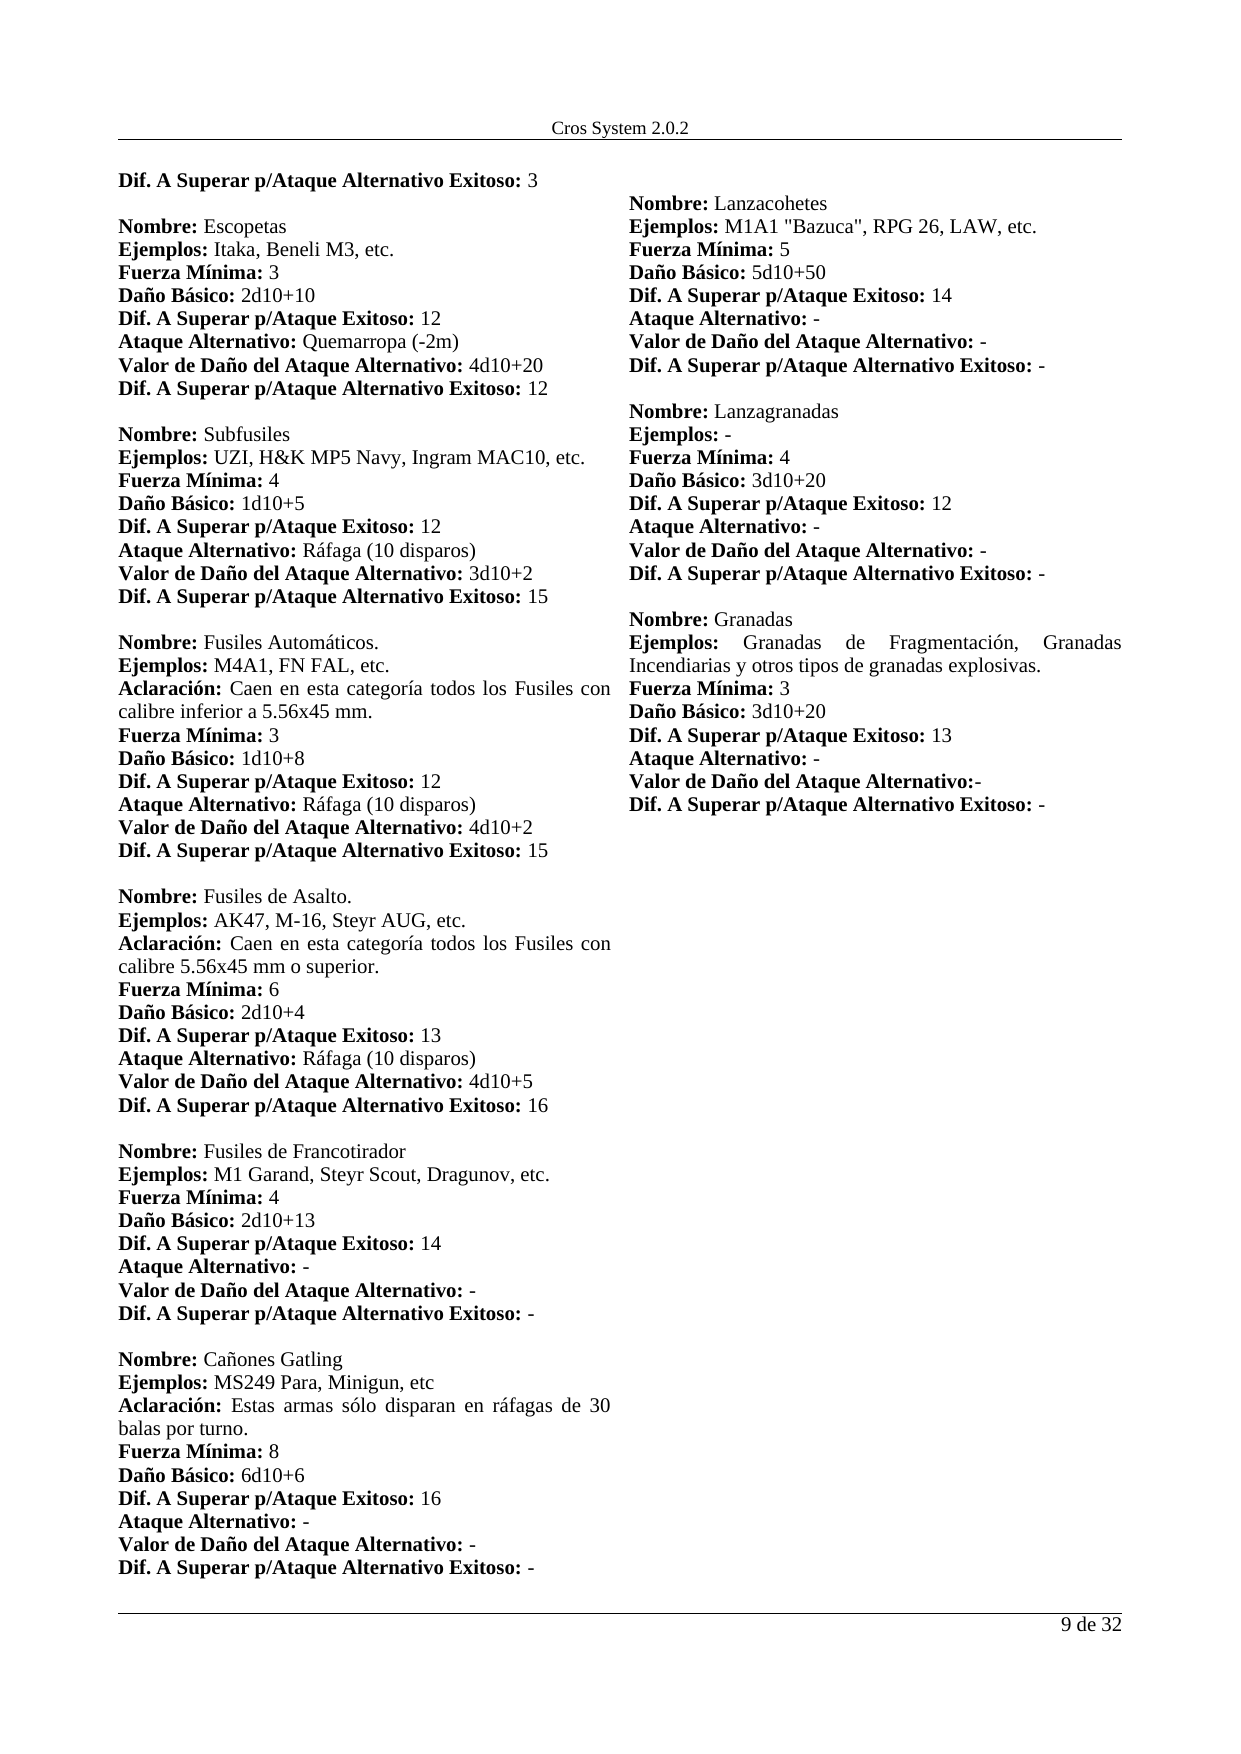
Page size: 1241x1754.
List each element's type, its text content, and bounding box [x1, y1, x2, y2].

text Nombre: Fusiles Automáticos. [118, 631, 611, 654]
text Dif. A Superar p/Ataque Exitoso: 12 [118, 770, 611, 793]
text Dif. A Superar p/Ataque Alternativo Exitoso: 16 [118, 1093, 611, 1117]
text Ejemplos: Granadas de Fragmentación, Granadas Incendiarias y otros tipos de granadas explosivas. [629, 631, 1122, 677]
text Fuerza Mínima: 8 [118, 1440, 611, 1463]
text Ataque Alternativo: - [629, 747, 1122, 770]
text Daño Básico: 1d10+5 [118, 492, 611, 515]
text Daño Básico: 2d10+10 [118, 284, 611, 307]
text Valor de Daño del Ataque Alternativo: 4d10+2 [118, 816, 611, 839]
text Dif. A Superar p/Ataque Alternativo Exitoso: 15 [118, 839, 611, 862]
text Fuerza Mínima: 3 [118, 261, 611, 284]
text Dif. A Superar p/Ataque Exitoso: 14 [118, 1232, 611, 1255]
text Nombre: Fusiles de Francotirador [118, 1140, 611, 1163]
text Ejemplos: - [629, 423, 1122, 446]
text Dif. A Superar p/Ataque Alternativo Exitoso: 15 [118, 585, 611, 608]
text Daño Básico: 2d10+4 [118, 1001, 611, 1024]
text Dif. A Superar p/Ataque Exitoso: 16 [118, 1487, 611, 1510]
text Aclaración: Caen en esta categoría todos los Fusiles con calibre inferior a 5.56x45 mm. [118, 677, 611, 723]
text Ataque Alternativo: - [118, 1510, 611, 1533]
text Ejemplos: UZI, H&K MP5 Navy, Ingram MAC10, etc. [118, 446, 611, 469]
text Ataque Alternativo: Ráfaga (10 disparos) [118, 1047, 611, 1070]
text Nombre: Cañones Gatling [118, 1348, 611, 1371]
text Ejemplos: MS249 Para, Minigun, etc [118, 1371, 611, 1394]
text Dif. A Superar p/Ataque Alternativo Exitoso: 12 [118, 377, 611, 400]
text Valor de Daño del Ataque Alternativo: 3d10+2 [118, 562, 611, 585]
text Daño Básico: 2d10+13 [118, 1209, 611, 1232]
text Fuerza Mínima: 4 [629, 446, 1122, 469]
text Fuerza Mínima: 4 [118, 469, 611, 492]
text Ataque Alternativo: - [118, 1255, 611, 1278]
text Daño Básico: 3d10+20 [629, 469, 1122, 492]
text Ejemplos: AK47, M-16, Steyr AUG, etc. [118, 908, 611, 932]
text Dif. A Superar p/Ataque Exitoso: 12 [118, 515, 611, 538]
text Fuerza Mínima: 5 [629, 238, 1122, 261]
text Ataque Alternativo: - [629, 307, 1122, 330]
text Valor de Daño del Ataque Alternativo: - [118, 1278, 611, 1302]
text Daño Básico: 6d10+6 [118, 1463, 611, 1487]
text Valor de Daño del Ataque Alternativo:- [629, 770, 1122, 793]
text Nombre: Lanzacohetes [629, 192, 1122, 215]
text Dif. A Superar p/Ataque Alternativo Exitoso: - [629, 793, 1122, 816]
text Ataque Alternativo: Ráfaga (10 disparos) [118, 793, 611, 816]
text Valor de Daño del Ataque Alternativo: - [118, 1533, 611, 1556]
text Ejemplos: M1 Garand, Steyr Scout, Dragunov, etc. [118, 1163, 611, 1186]
text Valor de Daño del Ataque Alternativo: - [629, 330, 1122, 353]
text Ataque Alternativo: Quemarropa (-2m) [118, 330, 611, 353]
text Valor de Daño del Ataque Alternativo: 4d10+20 [118, 353, 611, 377]
text Ataque Alternativo: Ráfaga (10 disparos) [118, 538, 611, 562]
text Valor de Daño del Ataque Alternativo: - [629, 538, 1122, 562]
text Fuerza Mínima: 3 [629, 677, 1122, 700]
text Fuerza Mínima: 3 [118, 723, 611, 747]
text Ejemplos: M4A1, FN FAL, etc. [118, 654, 611, 677]
text Fuerza Mínima: 6 [118, 978, 611, 1001]
text Dif. A Superar p/Ataque Exitoso: 14 [629, 284, 1122, 307]
text Dif. A Superar p/Ataque Alternativo Exitoso: - [118, 1556, 611, 1579]
text Dif. A Superar p/Ataque Exitoso: 13 [629, 723, 1122, 747]
text Ejemplos: Itaka, Beneli M3, etc. [118, 238, 611, 261]
text Nombre: Granadas [629, 608, 1122, 631]
text Dif. A Superar p/Ataque Exitoso: 12 [629, 492, 1122, 515]
text Daño Básico: 1d10+8 [118, 747, 611, 770]
text Dif. A Superar p/Ataque Exitoso: 13 [118, 1024, 611, 1047]
text Dif. A Superar p/Ataque Alternativo Exitoso: 3 [118, 168, 611, 192]
text Dif. A Superar p/Ataque Alternativo Exitoso: - [629, 353, 1122, 377]
text Aclaración: Estas armas sólo disparan en ráfagas de 30 balas por turno. [118, 1394, 611, 1440]
text Nombre: Fusiles de Asalto. [118, 885, 611, 908]
text Nombre: Subfusiles [118, 423, 611, 446]
text Aclaración: Caen en esta categoría todos los Fusiles con calibre 5.56x45 mm o superior. [118, 932, 611, 978]
text Daño Básico: 5d10+50 [629, 261, 1122, 284]
text Ataque Alternativo: - [629, 515, 1122, 538]
text Nombre: Escopetas [118, 215, 611, 238]
text Dif. A Superar p/Ataque Alternativo Exitoso: - [629, 562, 1122, 585]
text Nombre: Lanzagranadas [629, 400, 1122, 423]
text Valor de Daño del Ataque Alternativo: 4d10+5 [118, 1070, 611, 1093]
text Dif. A Superar p/Ataque Exitoso: 12 [118, 307, 611, 330]
text Fuerza Mínima: 4 [118, 1186, 611, 1209]
text Daño Básico: 3d10+20 [629, 700, 1122, 723]
text Dif. A Superar p/Ataque Alternativo Exitoso: - [118, 1302, 611, 1325]
text Ejemplos: M1A1 "Bazuca", RPG 26, LAW, etc. [629, 215, 1122, 238]
